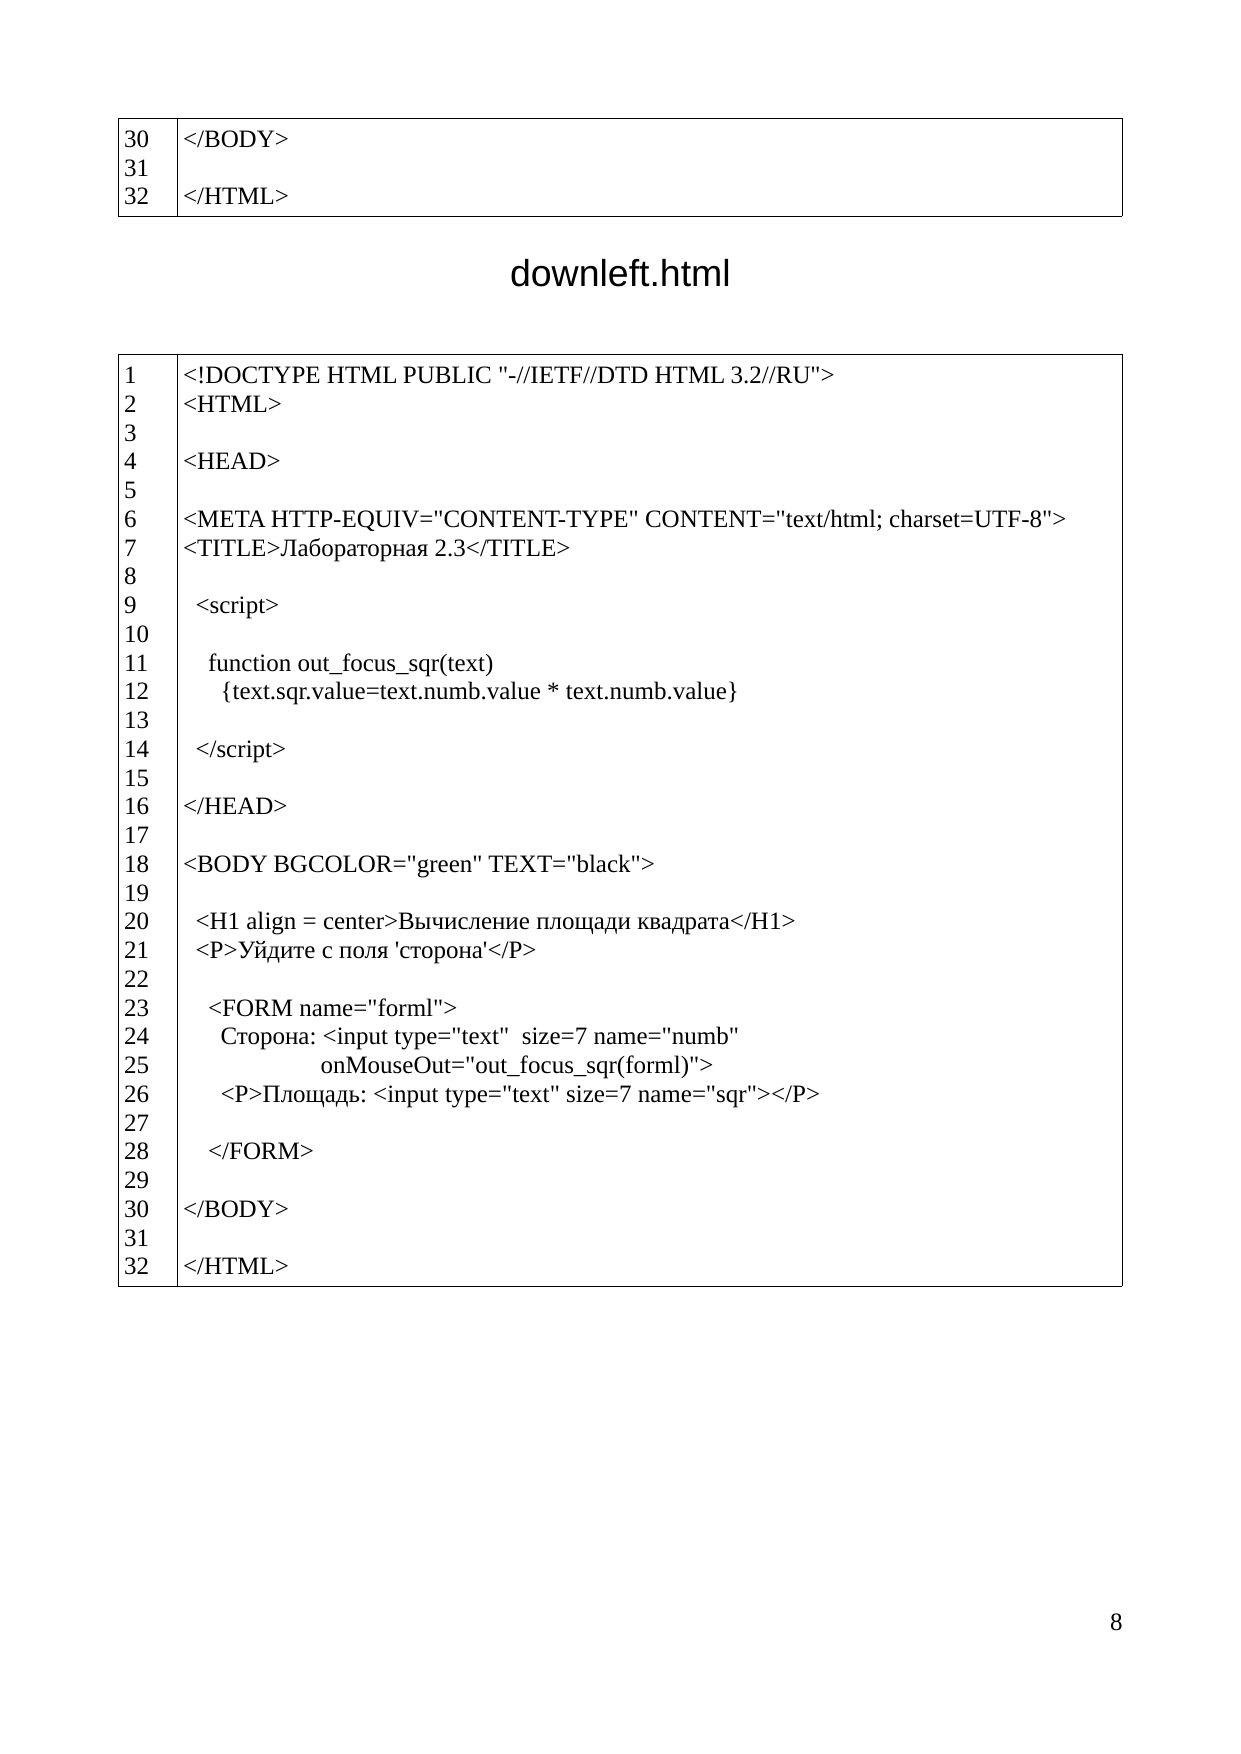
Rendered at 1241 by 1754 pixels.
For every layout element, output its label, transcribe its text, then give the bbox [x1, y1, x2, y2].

table_header </BODY> </HTML> [178, 119, 1122, 216]
subtitle downleft.html [118, 251, 1122, 294]
table_header 1 2 3 4 5 6 7 8 9 10 11 12 13 14 15 16 17 18 19 20 21 22 23 24 25 26 27 28 29 30 31 32 [119, 355, 177, 1286]
table_header 30 31 32 [119, 119, 177, 216]
table_header <!DOCTYPE HTML PUBLIC "-//IETF//DTD HTML 3.2//RU"> <HTML> <HEAD> <META HTTP-EQUIV="CONTENT-TYPE" CONTENT="text/html; charset=UTF-8"> <TITLE>Лабораторная 2.3</TITLE> <script> function out_focus_sqr(text) {text.sqr.value=text.numb.value * text.numb.value} </script> </HEAD> <BODY BGCOLOR="green" TEXT="black"> <H1 align = center>Вычисление площади квадрата</H1> <P>Уйдите с поля 'сторона'</P> <FORM name="forml"> Сторона: <input type="text" size=7 name="numb" onMouseOut="out_focus_sqr(forml)"> <P>Площадь: <input type="text" size=7 name="sqr"></P> </FORM> </BODY> </HTML> [178, 355, 1122, 1286]
